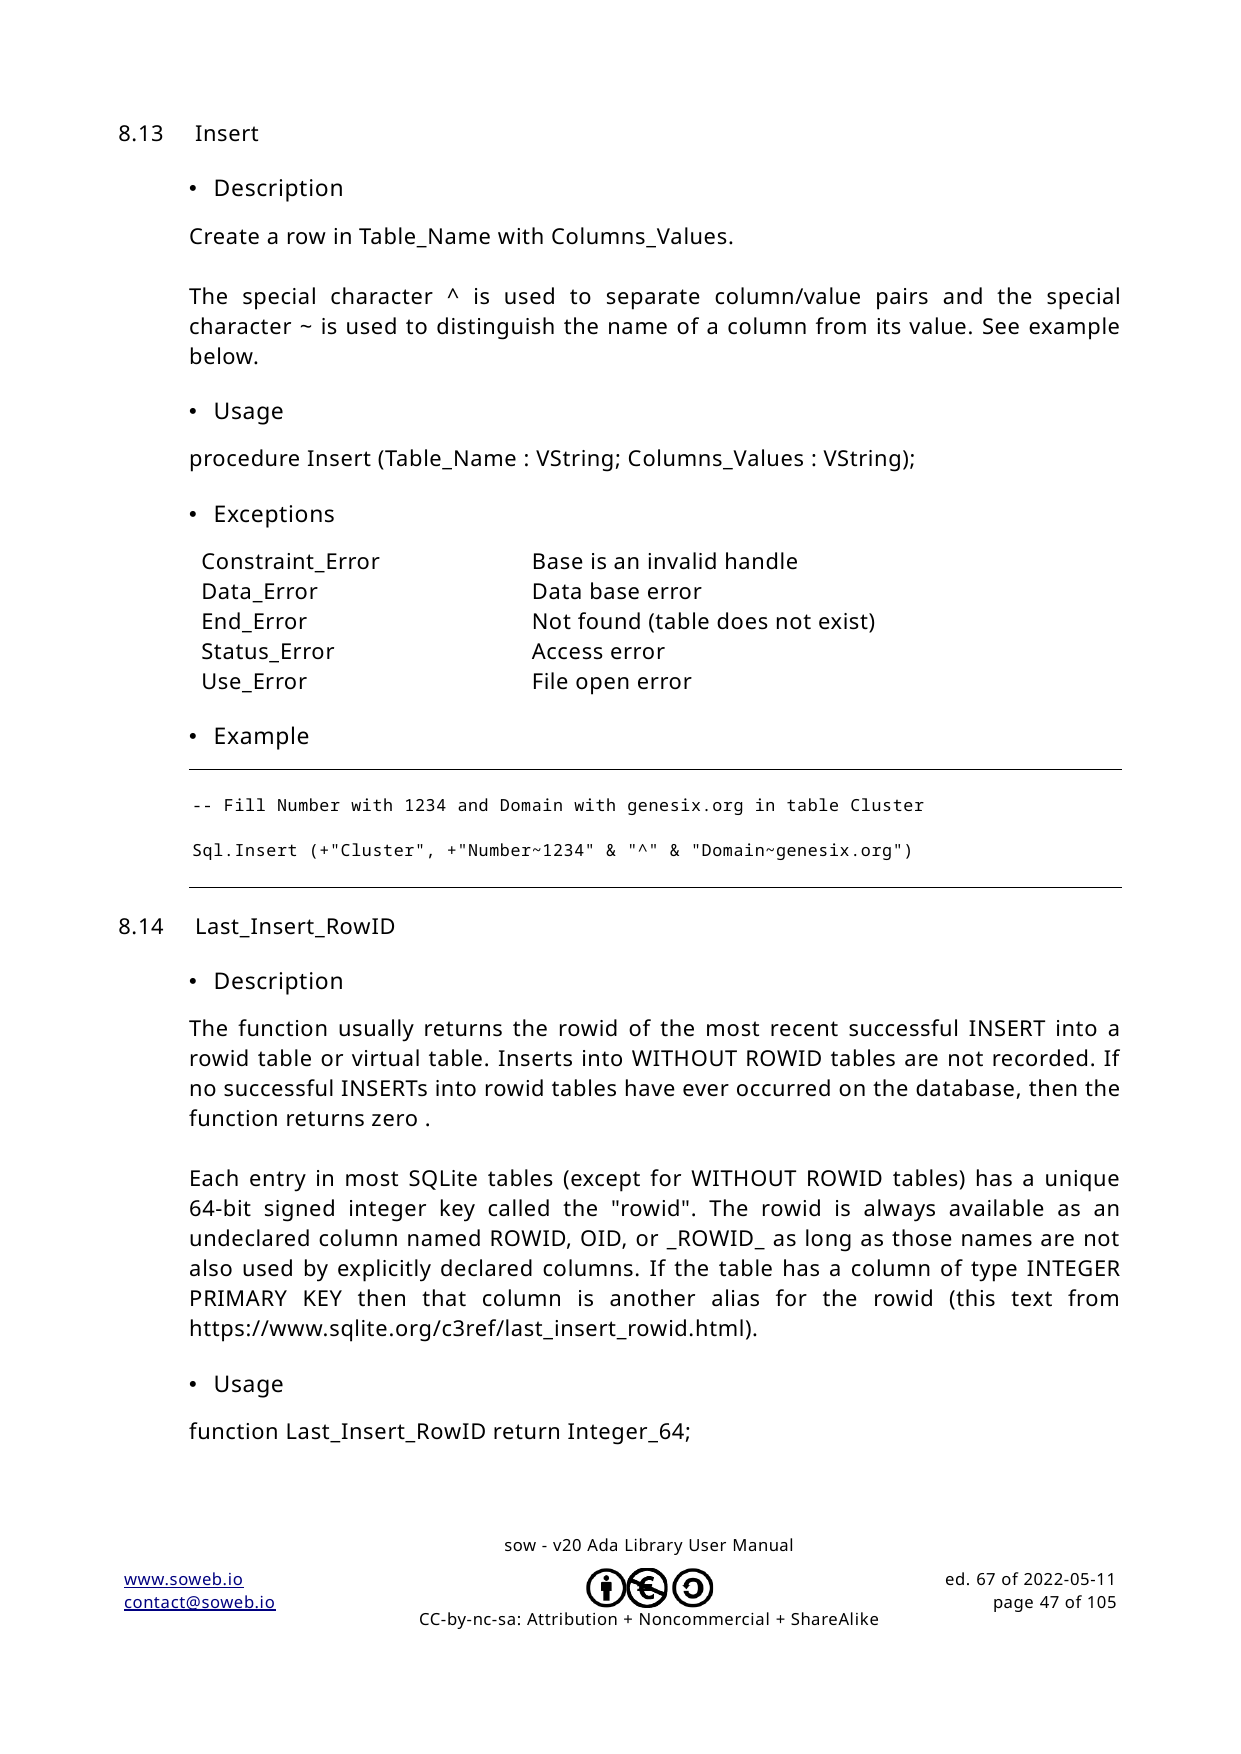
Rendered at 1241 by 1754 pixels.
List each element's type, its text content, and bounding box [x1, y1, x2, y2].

text End_Error Not found (table does not exist) [189, 606, 1122, 636]
text Constraint_Error Base is an invalid handle [189, 546, 1122, 576]
subtitle Description [189, 172, 1122, 203]
text function Last_Insert_RowID return Integer_64; [189, 1416, 1122, 1446]
text Status_Error Access error [189, 636, 1122, 666]
subtitle Last_Insert_RowID [118, 911, 1122, 941]
subtitle Description [189, 964, 1122, 996]
text Each entry in most SQLite tables (except for WITHOUT ROWID tables) has a unique 64-bit signed integer key called the "rowid". The rowid is always available as an undeclared column named ROWID, OID, or _ROWID_ as long as those names are not also used by explicitly declared columns. If the table has a column of type INTEGER PRIMARY KEY then that column is another alias for the rowid (this text from https://www.sqlite.org/c3ref/last_insert_rowid.html). [189, 1163, 1122, 1343]
subtitle Insert [118, 118, 1122, 148]
text Data_Error Data base error [189, 576, 1122, 606]
subtitle Exceptions [189, 497, 1122, 528]
text procedure Insert (Table_Name : VString; Columns_Values : VString); [189, 443, 1122, 473]
text Use_Error File open error [189, 666, 1122, 696]
text Create a row in Table_Name with Columns_Values. [189, 221, 1122, 251]
list -- Fill Number with 1234 and Domain with genesix.org in table Cluster Sql.Insert (+"Cluster", +"Number~1234" & "^" & "Domain~genesix.org") [189, 791, 1122, 887]
subtitle Example [189, 719, 1122, 751]
picture [672, 1568, 714, 1608]
picture [585, 1568, 668, 1608]
text The special character ^ is used to separate column/value pairs and the special character ~ is used to distinguish the name of a column from its value. See example below. [189, 281, 1122, 371]
text The function usually returns the rowid of the most recent successful INSERT into a rowid table or virtual table. Inserts into WITHOUT ROWID tables are not recorded. If no successful INSERTs into rowid tables have ever occurred on the database, then the function returns zero . [189, 1013, 1122, 1133]
subtitle Usage [189, 394, 1122, 426]
subtitle Usage [189, 1367, 1122, 1398]
